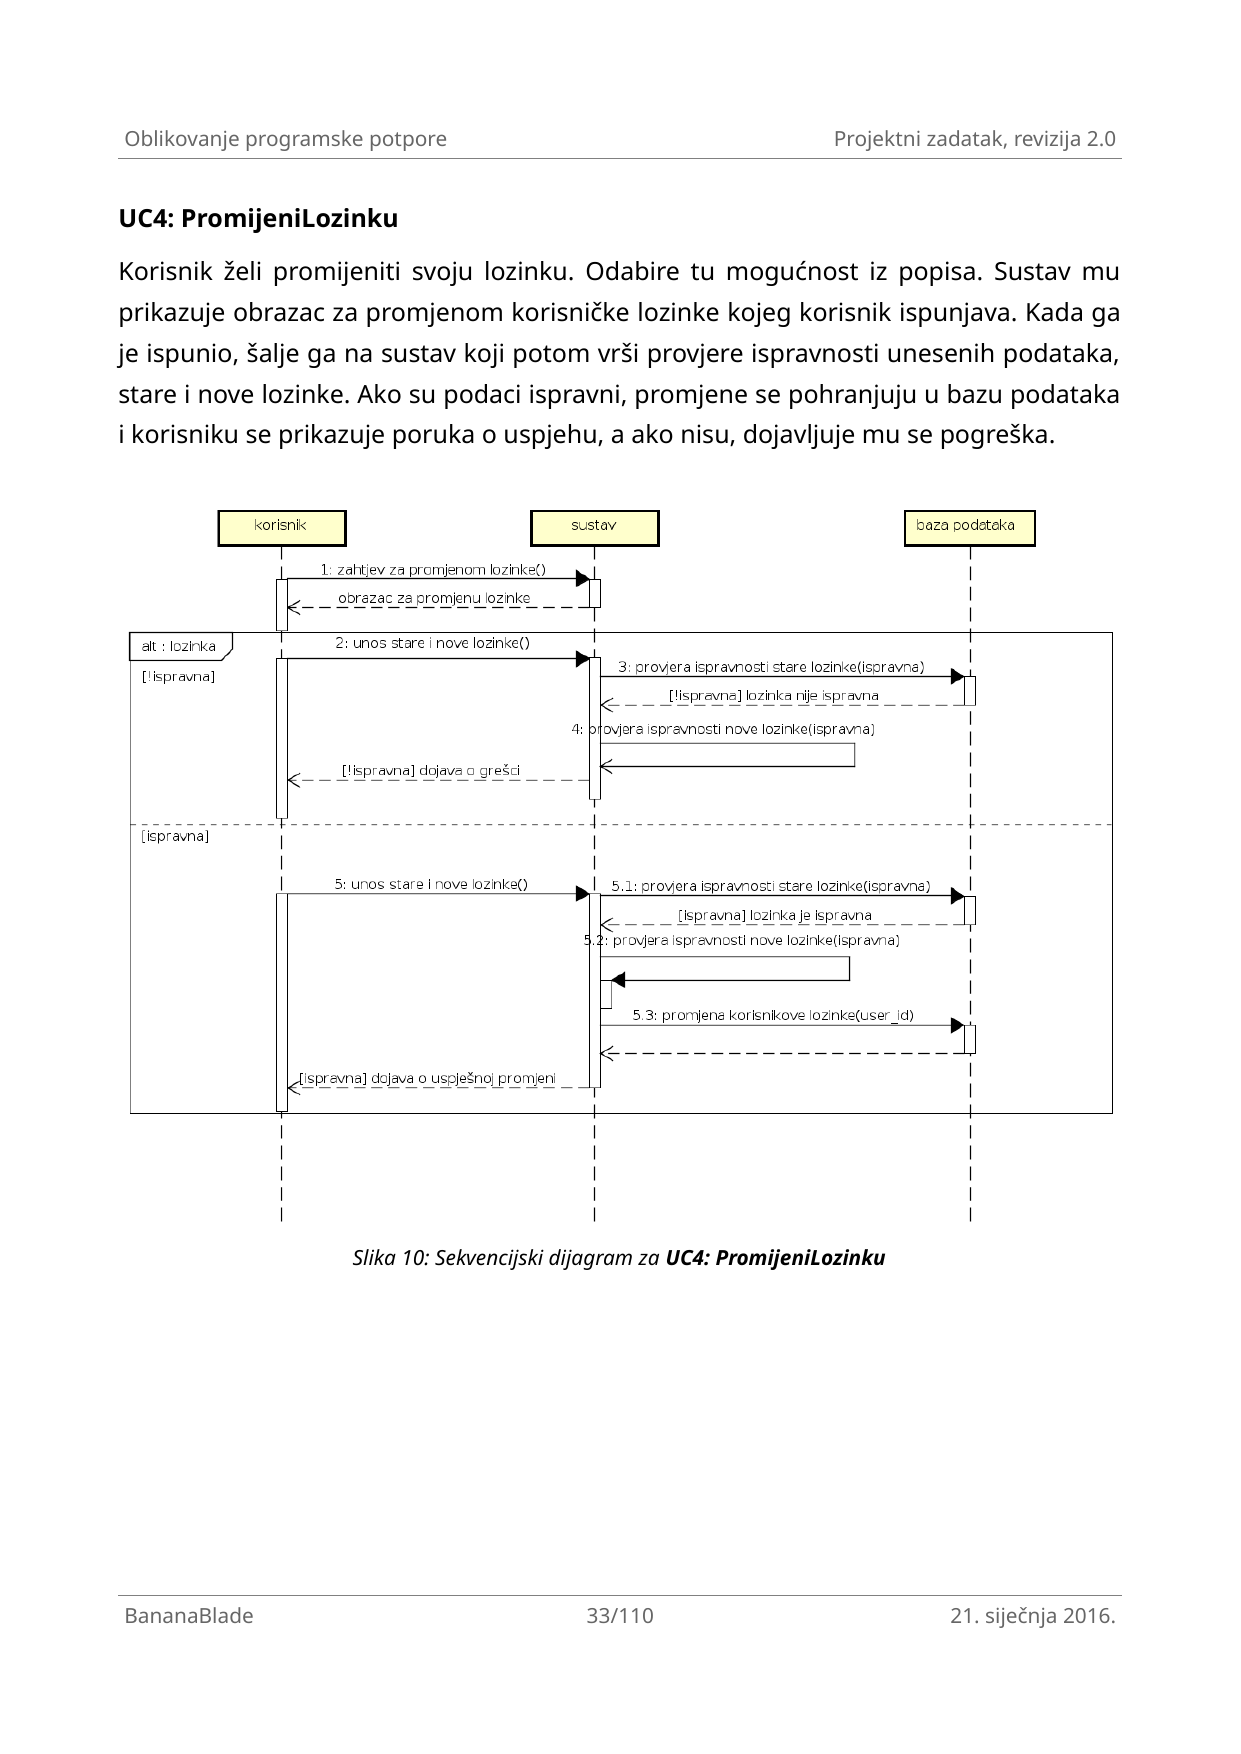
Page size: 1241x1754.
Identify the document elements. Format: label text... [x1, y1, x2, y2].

text Korisnik želi promijeniti svoju lozinku. Odabire tu mogućnost iz popisa. Sustav mu prikazuje obrazac za promjenom korisničke lozinke kojeg korisnik ispunjava. Kada ga je ispunio, šalje ga na sustav koji potom vrši provjere ispravnosti unesenih podataka, stare i nove lozinke. Ako su podaci ispravni, promjene se pohranjuju u bazu podataka i korisniku se prikazuje poruka o uspjehu, a ako nisu, dojavljuje mu se pogreška. [118, 254, 1122, 451]
picture [118, 500, 1123, 1238]
text Slika 10: Sekvencijski dijagram za UC4: PromijeniLozinku [118, 1238, 1122, 1272]
subtitle UC4: PromijeniLozinku [118, 201, 1122, 234]
